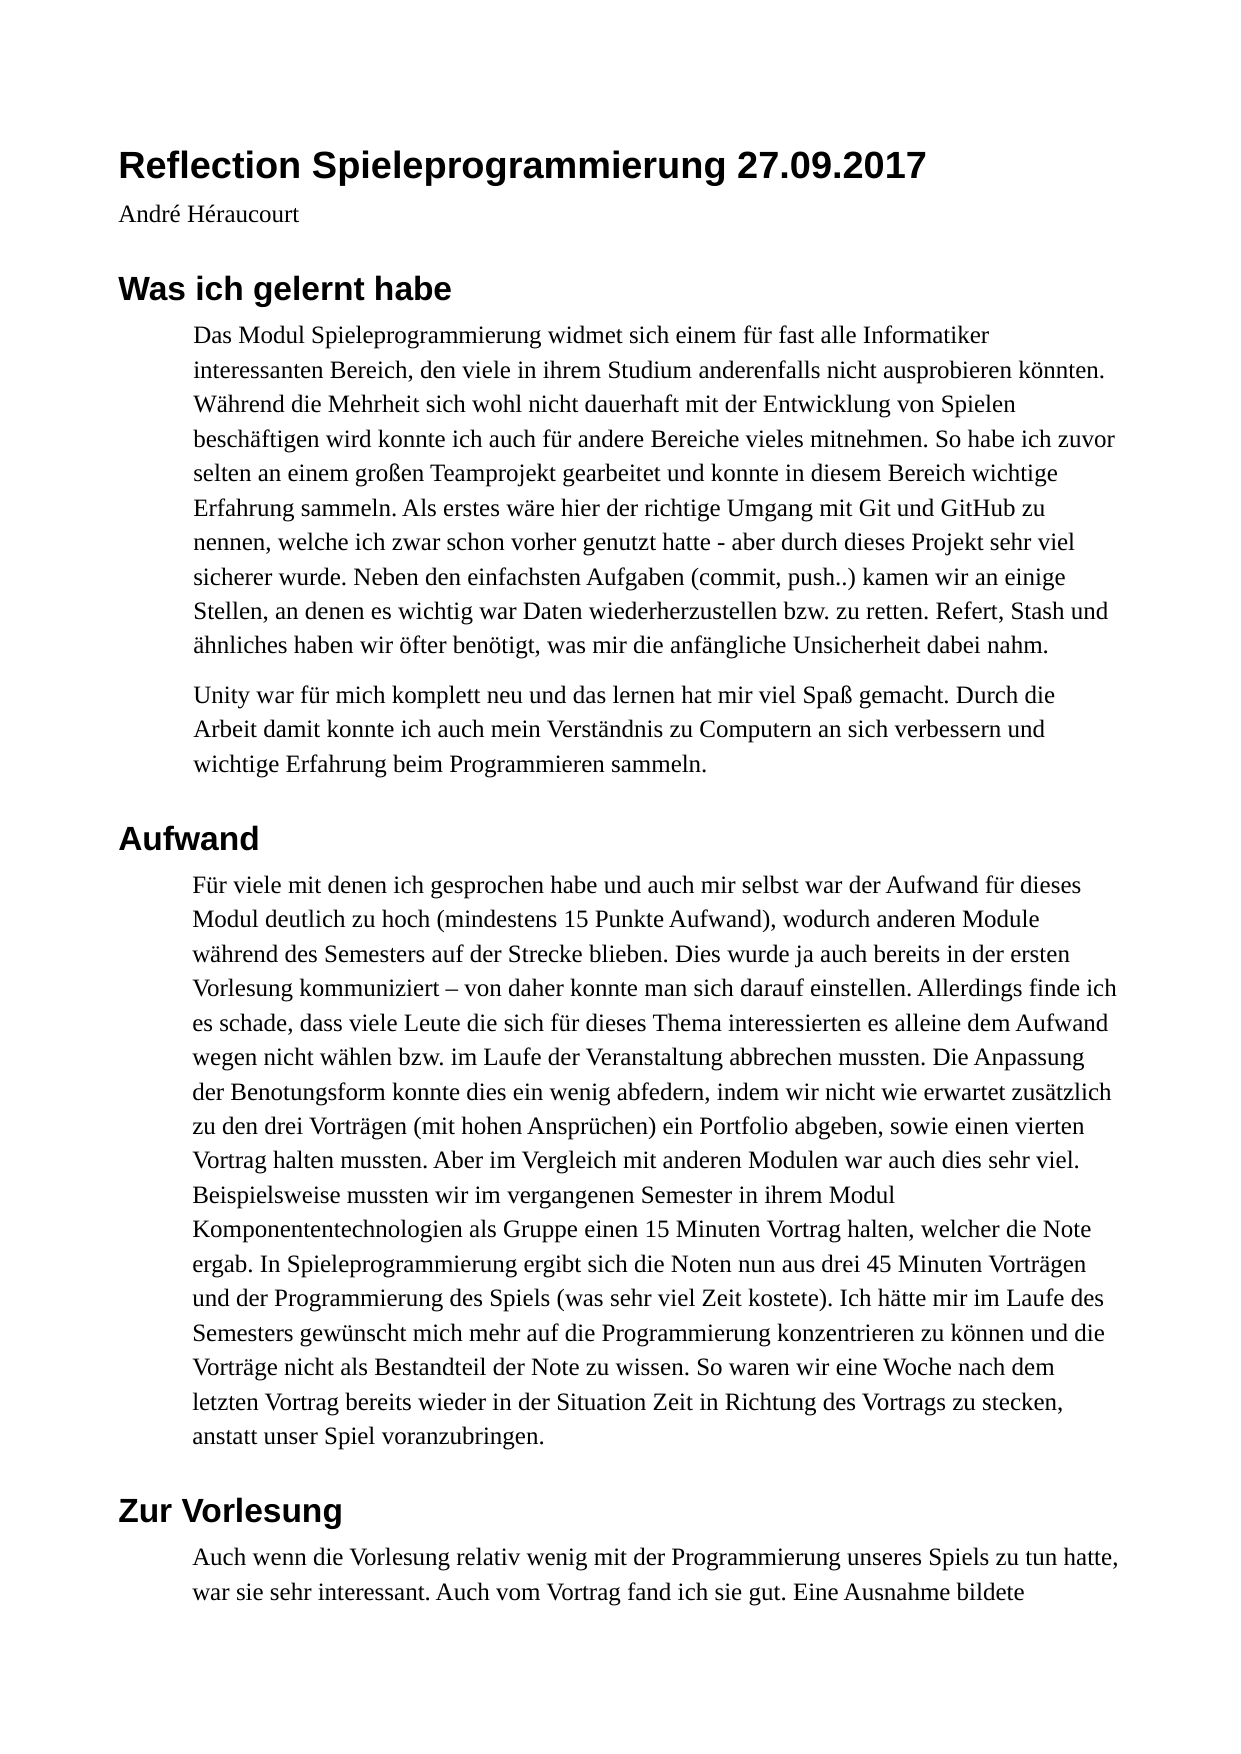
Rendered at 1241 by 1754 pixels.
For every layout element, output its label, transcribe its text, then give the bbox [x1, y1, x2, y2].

subtitle Reflection Spieleprogrammierung 27.09.2017 [118, 143, 1122, 187]
list Das Modul Spieleprogrammierung widmet sich einem für fast alle Informatiker interessanten Bereich, den viele in ihrem Studium anderenfalls nicht ausprobieren könnten. Während die Mehrheit sich wohl nicht dauerhaft mit der Entwicklung von Spielen beschäftigen wird konnte ich auch für andere Bereiche vieles mitnehmen. So habe ich zuvor selten an einem großen Teamprojekt gearbeitet und konnte in diesem Bereich wichtige Erfahrung sammeln. Als erstes wäre hier der richtige Umgang mit Git und GitHub zu nennen, welche ich zwar schon vorher genutzt hatte - aber durch dieses Projekt sehr viel sicherer wurde. Neben den einfachsten Aufgaben (commit, push..) kamen wir an einige Stellen, an denen es wichtig war Daten wiederherzustellen bzw. zu retten. Refert, Stash und ähnliches haben wir öfter benötigt, was mir die anfängliche Unsicherheit dabei nahm. [156, 320, 1122, 659]
subtitle Was ich gelernt habe [118, 269, 1122, 308]
subtitle Zur Vorlesung [118, 1491, 1122, 1530]
text Für viele mit denen ich gesprochen habe und auch mir selbst war der Aufwand für dieses Modul deutlich zu hoch (mindestens 15 Punkte Aufwand), wodurch anderen Module während des Semesters auf der Strecke blieben. Dies wurde ja auch bereits in der ersten Vorlesung kommuniziert – von daher konnte man sich darauf einstellen. Allerdings finde ich es schade, dass viele Leute die sich für dieses Thema interessierten es alleine dem Aufwand wegen nicht wählen bzw. im Laufe der Veranstaltung abbrechen mussten. Die Anpassung der Benotungsform konnte dies ein wenig abfedern, indem wir nicht wie erwartet zusätzlich zu den drei Vorträgen (mit hohen Ansprüchen) ein Portfolio abgeben, sowie einen vierten Vortrag halten mussten. Aber im Vergleich mit anderen Modulen war auch dies sehr viel. Beispielsweise mussten wir im vergangenen Semester in ihrem Modul Komponententechnologien als Gruppe einen 15 Minuten Vortrag halten, welcher die Note ergab. In Spieleprogrammierung ergibt sich die Noten nun aus drei 45 Minuten Vorträgen und der Programmierung des Spiels (was sehr viel Zeit kostete). Ich hätte mir im Laufe des Semesters gewünscht mich mehr auf die Programmierung konzentrieren zu können und die Vorträge nicht als Bestandteil der Note zu wissen. So waren wir eine Woche nach dem letzten Vortrag bereits wieder in der Situation Zeit in Richtung des Vortrags zu stecken, anstatt unser Spiel voranzubringen. [192, 870, 1122, 1450]
subtitle Aufwand [118, 818, 1122, 857]
text André Héraucourt [118, 199, 1122, 228]
list Unity war für mich komplett neu und das lernen hat mir viel Spaß gemacht. Durch die Arbeit damit konnte ich auch mein Verständnis zu Computern an sich verbessern und wichtige Erfahrung beim Programmieren sammeln. [156, 680, 1122, 777]
text Auch wenn die Vorlesung relativ wenig mit der Programmierung unseres Spiels zu tun hatte, war sie sehr interessant. Auch vom Vortrag fand ich sie gut. Eine Ausnahme bildete [192, 1542, 1122, 1606]
